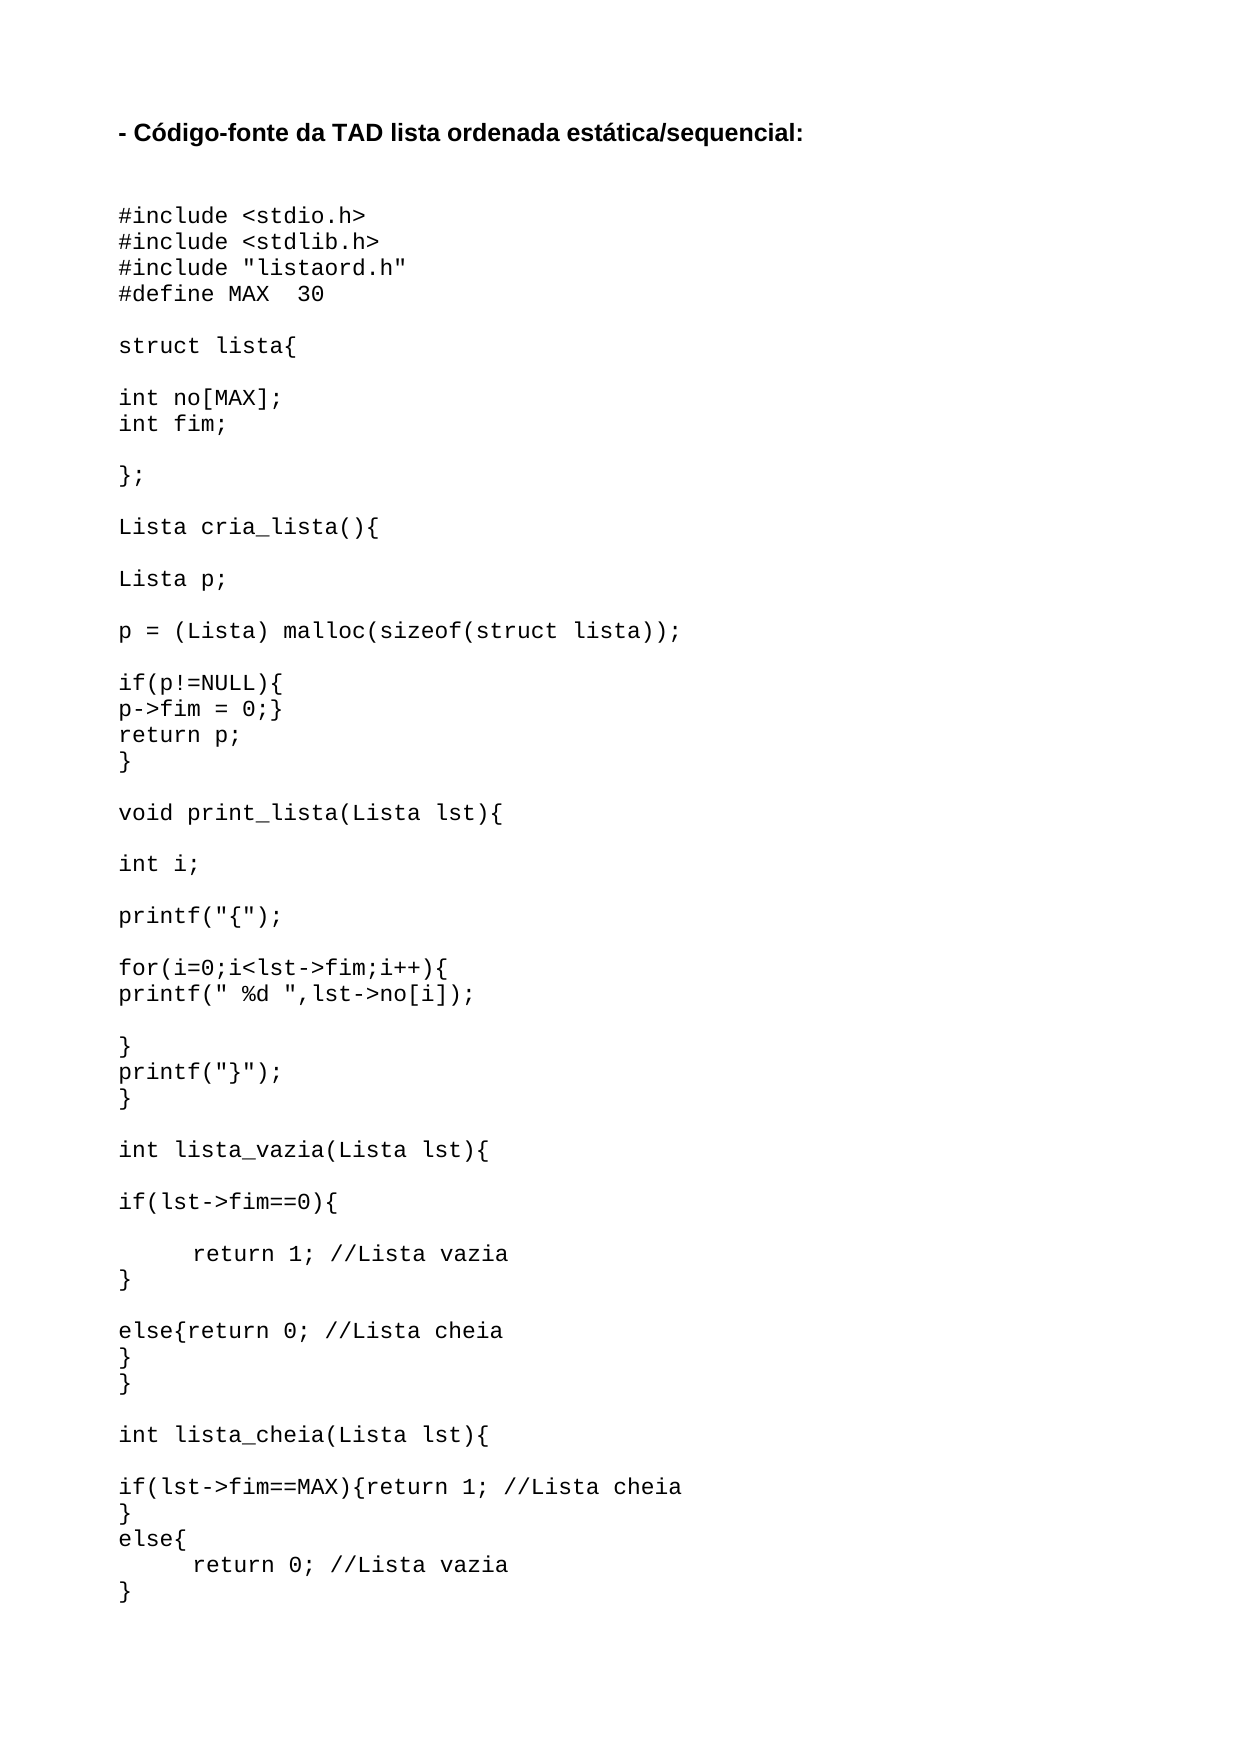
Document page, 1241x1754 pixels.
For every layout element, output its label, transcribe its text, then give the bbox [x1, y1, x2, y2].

text return 0; //Lista vazia [118, 1553, 1122, 1579]
text p->fim = 0;} [118, 697, 1122, 723]
text printf(" %d ",lst->no[i]); [118, 982, 1122, 1008]
text int lista_vazia(Lista lst){ [118, 1138, 1122, 1164]
text struct lista{ [118, 334, 1122, 360]
text } [118, 749, 1122, 775]
text } [118, 1501, 1122, 1527]
text printf("}"); [118, 1060, 1122, 1086]
text #include <stdio.h> [118, 204, 1122, 230]
text int lista_cheia(Lista lst){ [118, 1423, 1122, 1449]
text Lista cria_lista(){ [118, 516, 1122, 542]
text #include <stdlib.h> [118, 230, 1122, 256]
text #define MAX 30 [118, 282, 1122, 308]
text Lista p; [118, 567, 1122, 593]
text for(i=0;i<lst->fim;i++){ [118, 957, 1122, 982]
text void print_lista(Lista lst){ [118, 801, 1122, 827]
text } [118, 1372, 1122, 1397]
text int no[MAX]; [118, 386, 1122, 412]
text else{ [118, 1527, 1122, 1553]
text - Código-fonte da TAD lista ordenada estática/sequencial: [118, 118, 1122, 147]
text } [118, 1579, 1122, 1605]
text int fim; [118, 412, 1122, 438]
text else{return 0; //Lista cheia [118, 1320, 1122, 1346]
text #include "listaord.h" [118, 256, 1122, 282]
text if(p!=NULL){ [118, 671, 1122, 697]
text return 1; //Lista vazia [118, 1242, 1122, 1268]
text } [118, 1346, 1122, 1372]
text p = (Lista) malloc(sizeof(struct lista)); [118, 619, 1122, 645]
text printf("{"); [118, 905, 1122, 931]
text if(lst->fim==MAX){return 1; //Lista cheia [118, 1475, 1122, 1501]
text } [118, 1268, 1122, 1294]
text } [118, 1086, 1122, 1112]
text }; [118, 464, 1122, 490]
text if(lst->fim==0){ [118, 1190, 1122, 1216]
text int i; [118, 853, 1122, 879]
text } [118, 1034, 1122, 1060]
text return p; [118, 723, 1122, 749]
